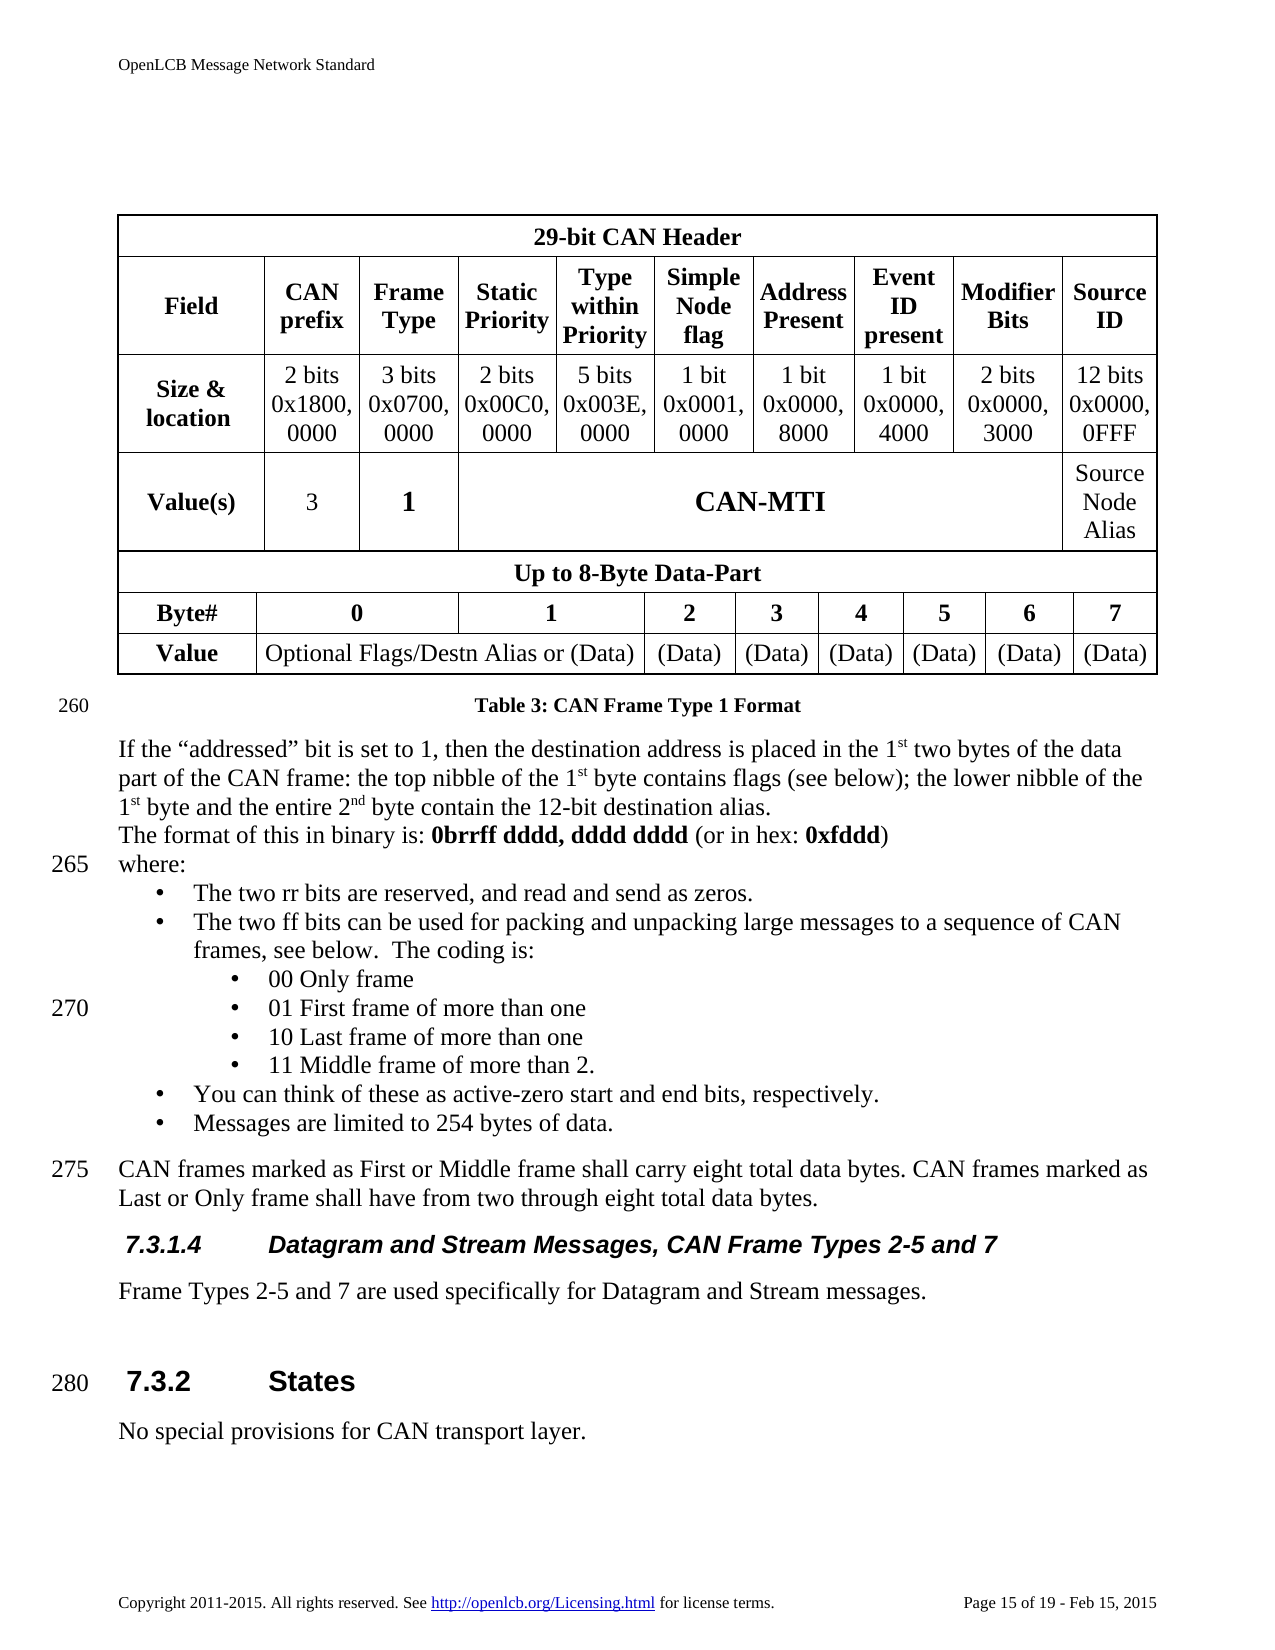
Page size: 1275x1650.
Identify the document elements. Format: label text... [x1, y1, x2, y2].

table_cell 0 [257, 593, 458, 632]
table_cell (Data) [986, 634, 1073, 673]
list 11 Middle frame of more than 2. [231, 1051, 1157, 1079]
table_cell Static Priority [459, 257, 556, 354]
table_cell (Data) [1074, 634, 1156, 673]
table_cell Optional Flags/Destn Alias or (Data) [257, 634, 644, 673]
table_cell 1 [360, 453, 458, 550]
table_cell (Data) [736, 634, 818, 673]
text No special provisions for CAN transport layer. [118, 1416, 1157, 1444]
table_cell 4 [819, 593, 903, 632]
table_cell CAN-MTI [459, 453, 1062, 550]
table_cell 3 [265, 453, 359, 550]
table_cell Value [119, 634, 256, 673]
table_cell 3 [736, 593, 818, 632]
list 00 Only frame [231, 964, 1157, 993]
table_cell 1 bit 0x0000, 8000 [754, 355, 854, 452]
list 01 First frame of more than one [231, 993, 1157, 1022]
list Messages are limited to 254 bytes of data. [156, 1108, 1157, 1137]
table_cell Up to 8-Byte Data-Part [119, 552, 1156, 592]
table_cell 12 bits 0x0000,0FFF [1063, 355, 1156, 452]
list The two ff bits can be used for packing and unpacking large messages to a sequence of CAN frames, see below. The coding is: [156, 907, 1157, 964]
text The format of this in binary is: 0brrff dddd, dddd dddd (or in hex: 0xfddd) where: [118, 821, 1157, 878]
table_cell 1 bit 0x0000,4000 [855, 355, 953, 452]
table_cell Frame Type [360, 257, 458, 354]
text Table 3: CAN Frame Type 1 Format [118, 693, 1157, 717]
table_cell 2 bits 0x1800, 0000 [265, 355, 359, 452]
table_cell Size & location [119, 355, 264, 452]
table_cell Value(s) [119, 453, 264, 550]
subtitle Datagram and Stream Messages, CAN Frame Types 2-5 and 7 [118, 1230, 1157, 1258]
subtitle States [118, 1364, 1157, 1398]
table_cell 2 [645, 593, 735, 632]
table_cell 3 bits 0x0700, 0000 [360, 355, 458, 452]
list You can think of these as active-zero start and end bits, respectively. [156, 1079, 1157, 1108]
table_cell (Data) [819, 634, 903, 673]
table_cell Type within Priority [557, 257, 654, 354]
table_cell 2 bits 0x00C0, 0000 [459, 355, 556, 452]
table_header 29-bit CAN Header [119, 216, 1156, 256]
table_cell Modifier Bits [954, 257, 1062, 354]
table_cell 7 [1074, 593, 1156, 632]
table_cell CAN prefix [265, 257, 359, 354]
list The two rr bits are reserved, and read and send as zeros. [156, 878, 1157, 907]
text CAN frames marked as First or Middle frame shall carry eight total data bytes. CAN frames marked as Last or Only frame shall have from two through eight total data bytes. [118, 1154, 1157, 1212]
table_cell Simple Node flag [655, 257, 753, 354]
table_cell 1 [459, 593, 644, 632]
table_cell Source Node Alias [1063, 453, 1156, 550]
table_cell Address Present [754, 257, 854, 354]
table_cell Byte# [119, 593, 256, 632]
table_cell 1 bit 0x0001,0000 [655, 355, 753, 452]
table_cell 6 [986, 593, 1073, 632]
table_cell Field [119, 257, 264, 354]
table_cell (Data) [645, 634, 735, 673]
table_cell 5 [904, 593, 985, 632]
text If the “addressed” bit is set to 1, then the destination address is placed in the 1st two bytes of the data part of the CAN frame: the top nibble of the 1st byte contains flags (see below); the lower nibble of the 1st byte and the entire 2nd byte contain the 12-bit destination alias. [118, 734, 1157, 821]
table_cell 2 bits 0x0000, 3000 [954, 355, 1062, 452]
text Frame Types 2-5 and 7 are used specifically for Datagram and Stream messages. [118, 1276, 1157, 1305]
table_cell 5 bits 0x003E, 0000 [557, 355, 654, 452]
table_cell (Data) [904, 634, 985, 673]
list 10 Last frame of more than one [231, 1022, 1157, 1051]
table_cell Source ID [1063, 257, 1156, 354]
table_cell Event ID present [855, 257, 953, 354]
